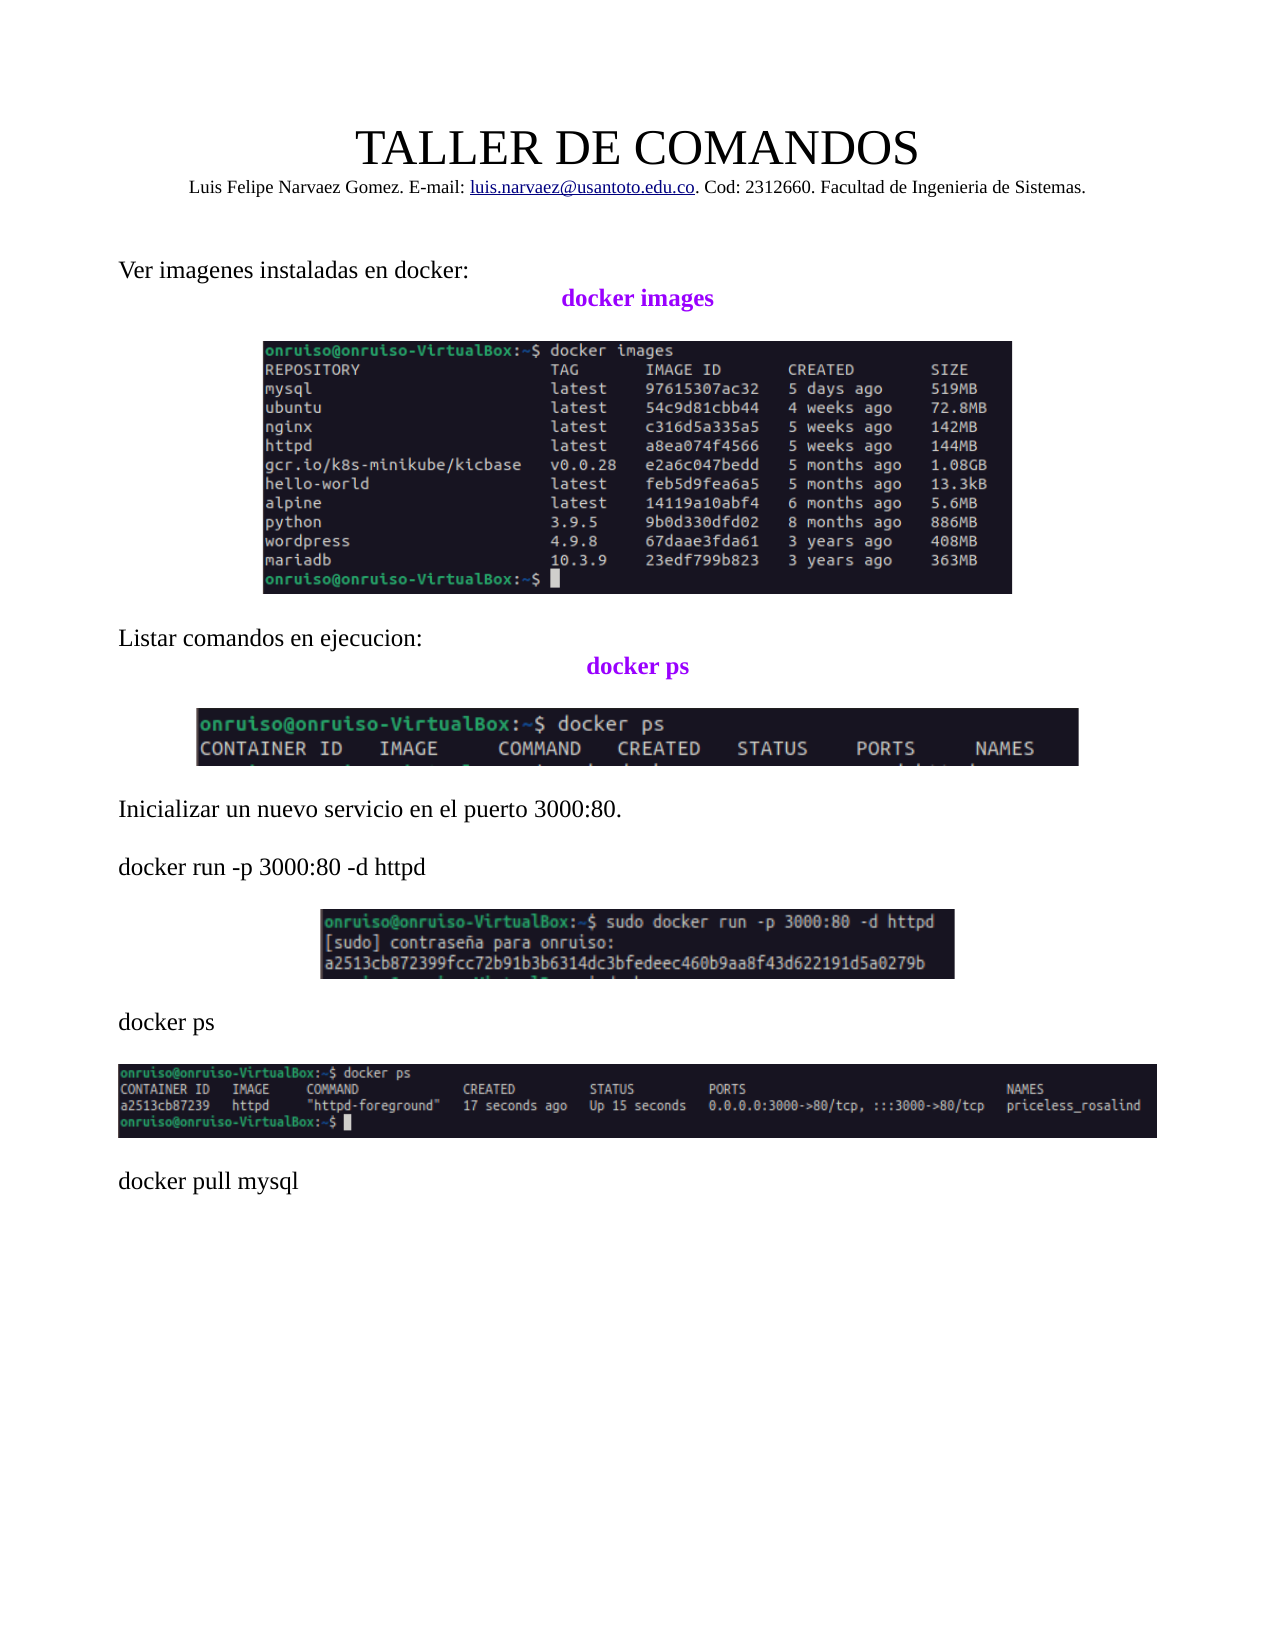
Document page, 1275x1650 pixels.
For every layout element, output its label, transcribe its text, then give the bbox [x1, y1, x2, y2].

text docker images [118, 283, 1157, 312]
text docker ps [118, 1007, 1157, 1036]
picture [118, 1064, 1157, 1138]
picture [320, 909, 955, 979]
text Ver imagenes instaladas en docker: [118, 255, 1157, 283]
text Inicializar un nuevo servicio en el puerto 3000:80. [118, 794, 1157, 823]
text docker ps [118, 651, 1157, 680]
picture [196, 708, 1079, 766]
picture [262, 341, 1013, 594]
text docker run -p 3000:80 -d httpd [118, 852, 1157, 881]
text TALLER DE COMANDOS [118, 118, 1157, 176]
text Listar comandos en ejecucion: [118, 623, 1157, 651]
text docker pull mysql [118, 1166, 1157, 1195]
text Luis Felipe Narvaez Gomez. E-mail: luis.narvaez@usantoto.edu.co. Cod: 2312660. Facultad de Ingenieria de Sistemas. [118, 176, 1157, 197]
